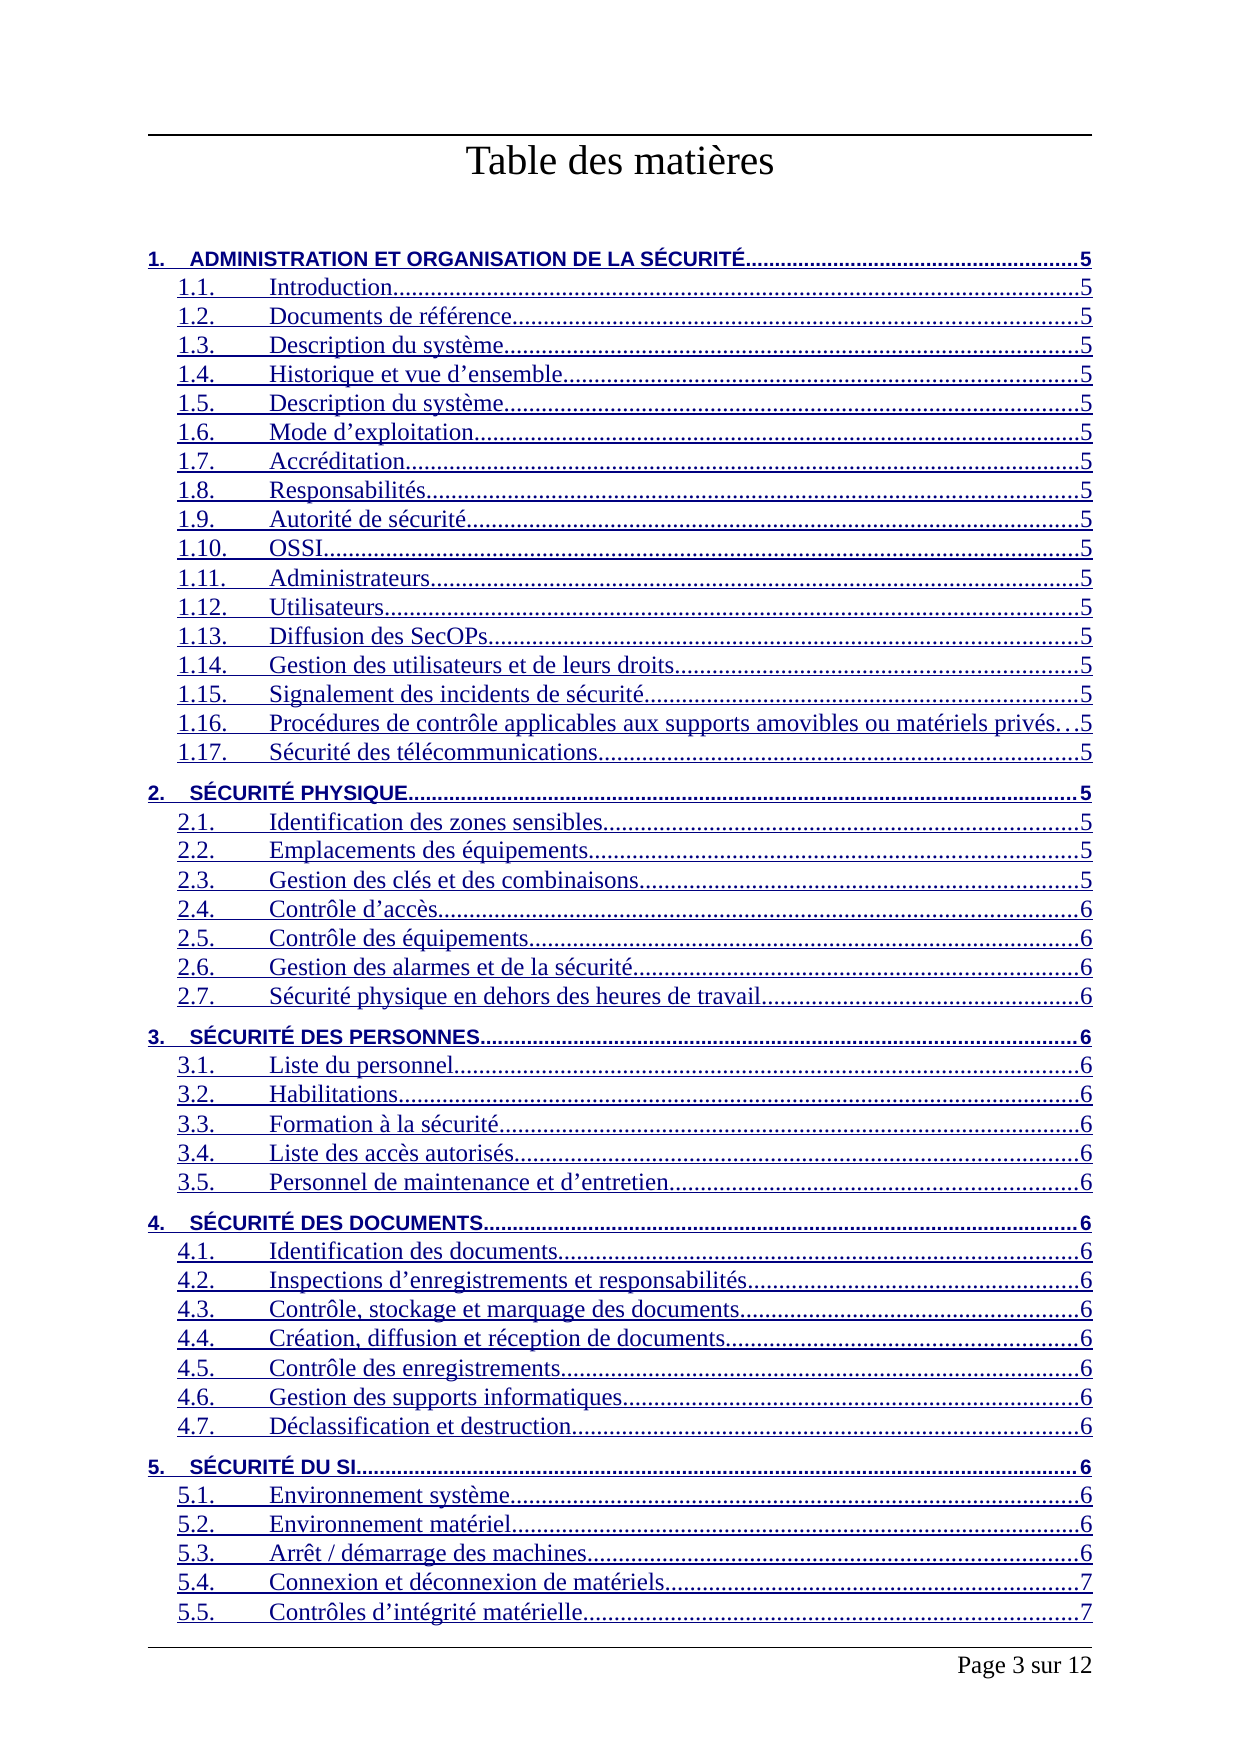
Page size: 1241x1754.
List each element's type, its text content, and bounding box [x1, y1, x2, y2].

text 1.8. Responsabilités 5 [177, 475, 1092, 500]
text 1.14. Gestion des utilisateurs et de leurs droits 5 [177, 650, 1092, 675]
text 4.5. Contrôle des enregistrements 6 [177, 1353, 1092, 1378]
text 1.7. Accréditation 5 [177, 446, 1092, 471]
text 3.1. Liste du personnel 6 [177, 1051, 1092, 1076]
text 5.3. Arrêt / démarrage des machines 6 [177, 1538, 1092, 1563]
text 2.1. Identification des zones sensibles 5 [177, 807, 1092, 832]
text 4.2. Inspections d’enregistrements et responsabilités 6 [177, 1265, 1092, 1290]
text 4.3. Contrôle, stockage et marquage des documents 6 [177, 1294, 1092, 1319]
text 5.5. Contrôles d’intégrité matérielle 7 [177, 1597, 1092, 1622]
text 3. Sécurité des personnes 6 [148, 1022, 1092, 1046]
text 5. Sécurité du SI 6 [148, 1452, 1092, 1476]
text 5.4. Connexion et déconnexion de matériels 7 [177, 1567, 1092, 1592]
text 4.6. Gestion des supports informatiques 6 [177, 1382, 1092, 1407]
text 4.7. Déclassification et destruction 6 [177, 1411, 1092, 1436]
text 4.4. Création, diffusion et réception de documents 6 [177, 1323, 1092, 1348]
text 1.2. Documents de référence 5 [177, 301, 1092, 326]
text 2.3. Gestion des clés et des combinaisons 5 [177, 865, 1092, 890]
text 2.2. Emplacements des équipements 5 [177, 836, 1092, 861]
text 1.10. OSSI 5 [177, 533, 1092, 558]
text 4.1. Identification des documents 6 [177, 1236, 1092, 1261]
text 2. Sécurité physique 5 [148, 778, 1092, 802]
text 1.1. Introduction 5 [177, 272, 1092, 297]
text 3.3. Formation à la sécurité 6 [177, 1109, 1092, 1134]
text 1.13. Diffusion des SecOPs 5 [177, 621, 1092, 646]
text 1.16. Procédures de contrôle applicables aux supports amovibles ou matériels privés 5 [177, 708, 1092, 733]
text 1.6. Mode d’exploitation 5 [177, 417, 1092, 442]
text Table des matières [148, 136, 1092, 183]
text [148, 803, 1092, 807]
text 1. Administration et organisation de la sécurité 5 [148, 244, 1092, 268]
text [148, 1047, 1092, 1051]
text 3.5. Personnel de maintenance et d’entretien 6 [177, 1167, 1092, 1192]
text 2.6. Gestion des alarmes et de la sécurité 6 [177, 952, 1092, 977]
text 3.2. Habilitations 6 [177, 1079, 1092, 1104]
text 5.2. Environnement matériel 6 [177, 1509, 1092, 1534]
text 5.1. Environnement système 6 [177, 1480, 1092, 1505]
text 1.4. Historique et vue d’ensemble 5 [177, 359, 1092, 384]
text 2.5. Contrôle des équipements 6 [177, 923, 1092, 948]
text 1.11. Administrateurs 5 [177, 563, 1092, 588]
text 1.17. Sécurité des télécommunications 5 [177, 737, 1092, 762]
text 1.15. Signalement des incidents de sécurité 5 [177, 679, 1092, 704]
text 1.12. Utilisateurs 5 [177, 592, 1092, 617]
text 1.9. Autorité de sécurité 5 [177, 504, 1092, 529]
text 1.3. Description du système 5 [177, 330, 1092, 355]
text 2.4. Contrôle d’accès 6 [177, 894, 1092, 919]
text 3.4. Liste des accès autorisés 6 [177, 1138, 1092, 1163]
text 2.7. Sécurité physique en dehors des heures de travail 6 [177, 981, 1092, 1006]
text 1.5. Description du système 5 [177, 388, 1092, 413]
text 4. Sécurité des documents 6 [148, 1208, 1092, 1232]
